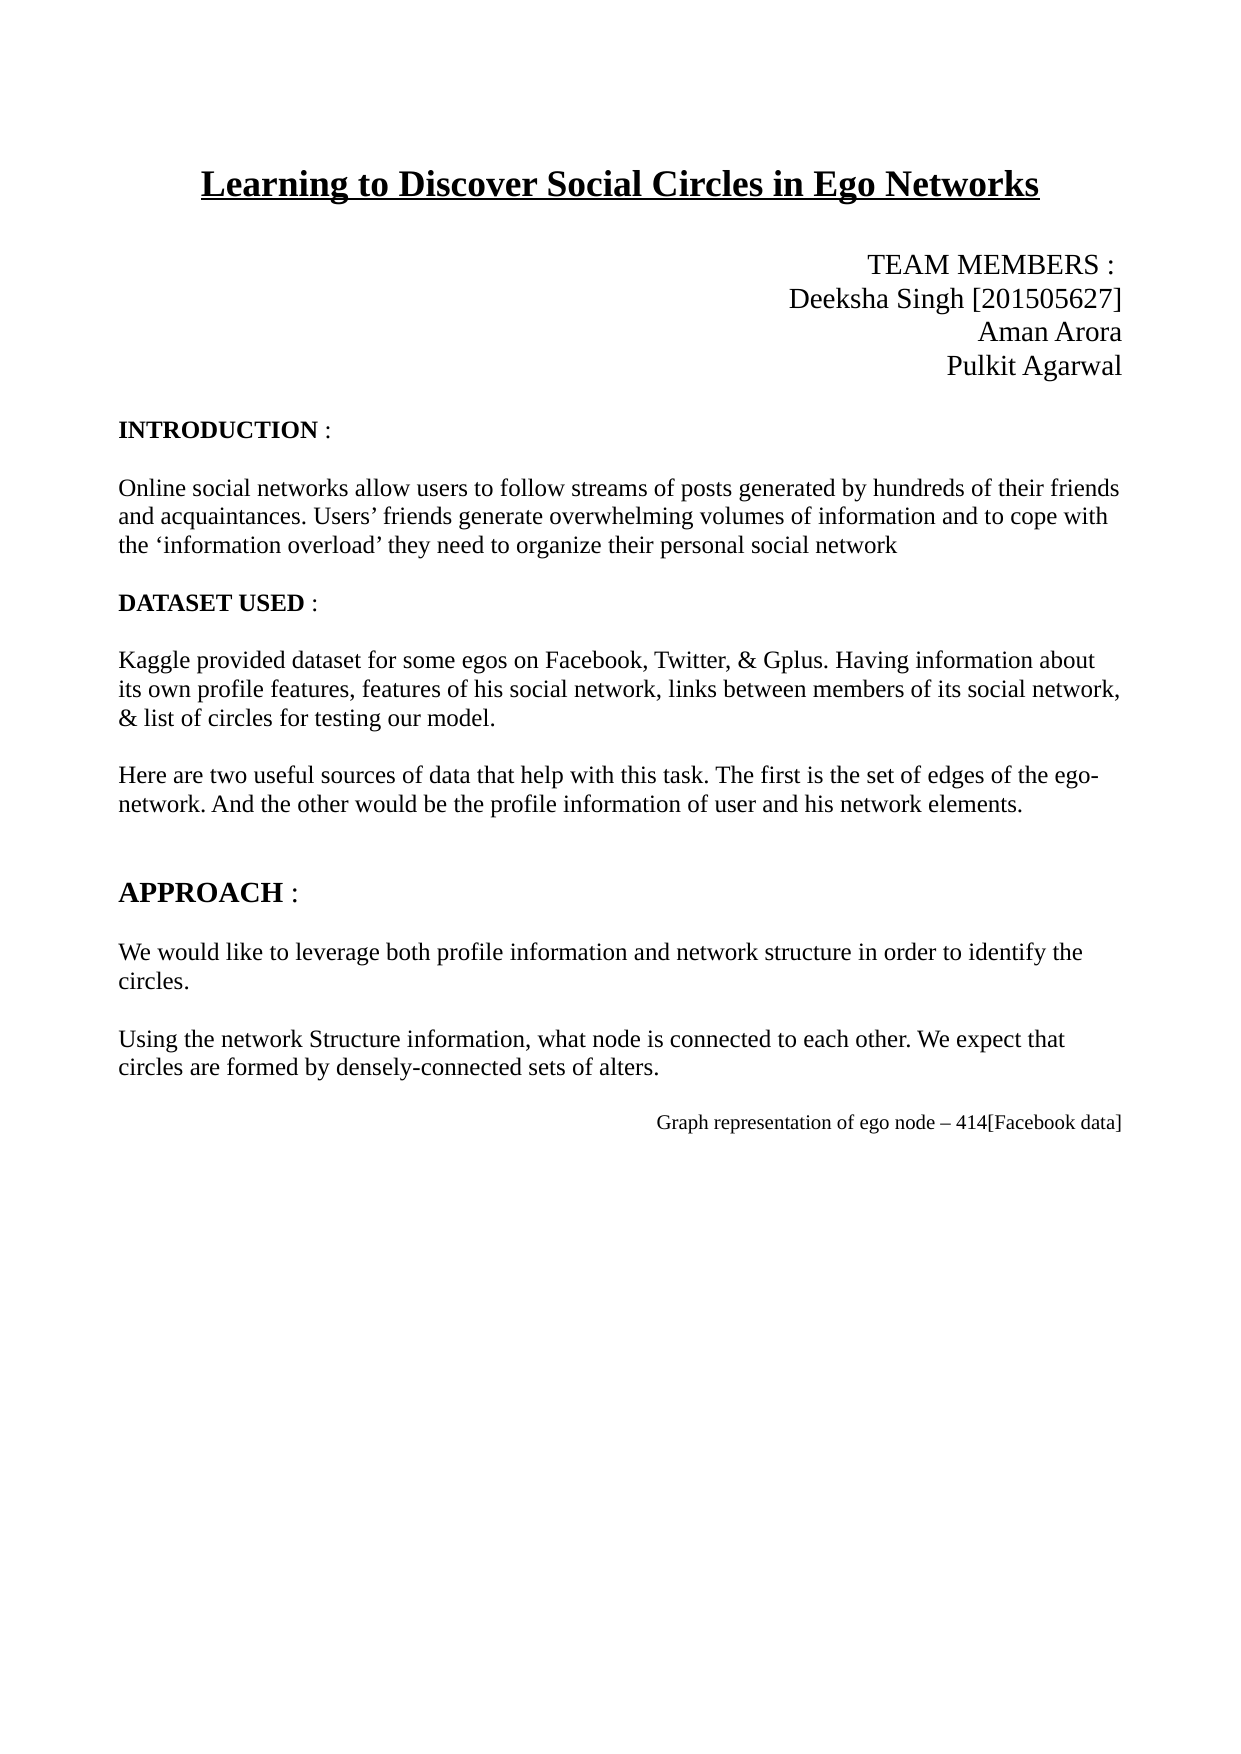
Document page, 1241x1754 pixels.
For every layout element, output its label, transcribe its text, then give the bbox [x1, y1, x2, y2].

text TEAM MEMBERS : [118, 247, 1122, 281]
text DATASET USED : [118, 588, 1122, 616]
text Using the network Structure information, what node is connected to each other. We expect that circles are formed by densely-connected sets of alters. [118, 1024, 1122, 1081]
text APPROACH : [118, 875, 1122, 909]
text Graph representation of ego node – 414[Facebook data] [118, 1110, 1122, 1134]
text Here are two useful sources of data that help with this task. The first is the set of edges of the ego-network. And the other would be the profile information of user and his network elements. [118, 760, 1122, 818]
text Online social networks allow users to follow streams of posts generated by hundreds of their friends [118, 473, 1122, 501]
text INTRODUCTION : [118, 415, 1122, 444]
text Learning to Discover Social Circles in Ego Networks [118, 161, 1122, 204]
text Aman Arora [118, 314, 1122, 348]
text Kaggle provided dataset for some egos on Facebook, Twitter, & Gplus. Having information about its own profile features, features of his social network, links between members of its social network, & list of circles for testing our model. [118, 645, 1122, 731]
text Deeksha Singh [201505627] [118, 281, 1122, 314]
text and acquaintances. Users’ friends generate overwhelming volumes of information and to cope with [118, 501, 1122, 530]
text Pulkit Agarwal [118, 348, 1122, 382]
text the ‘information overload’ they need to organize their personal social network [118, 530, 1122, 559]
text We would like to leverage both profile information and network structure in order to identify the circles. [118, 937, 1122, 995]
